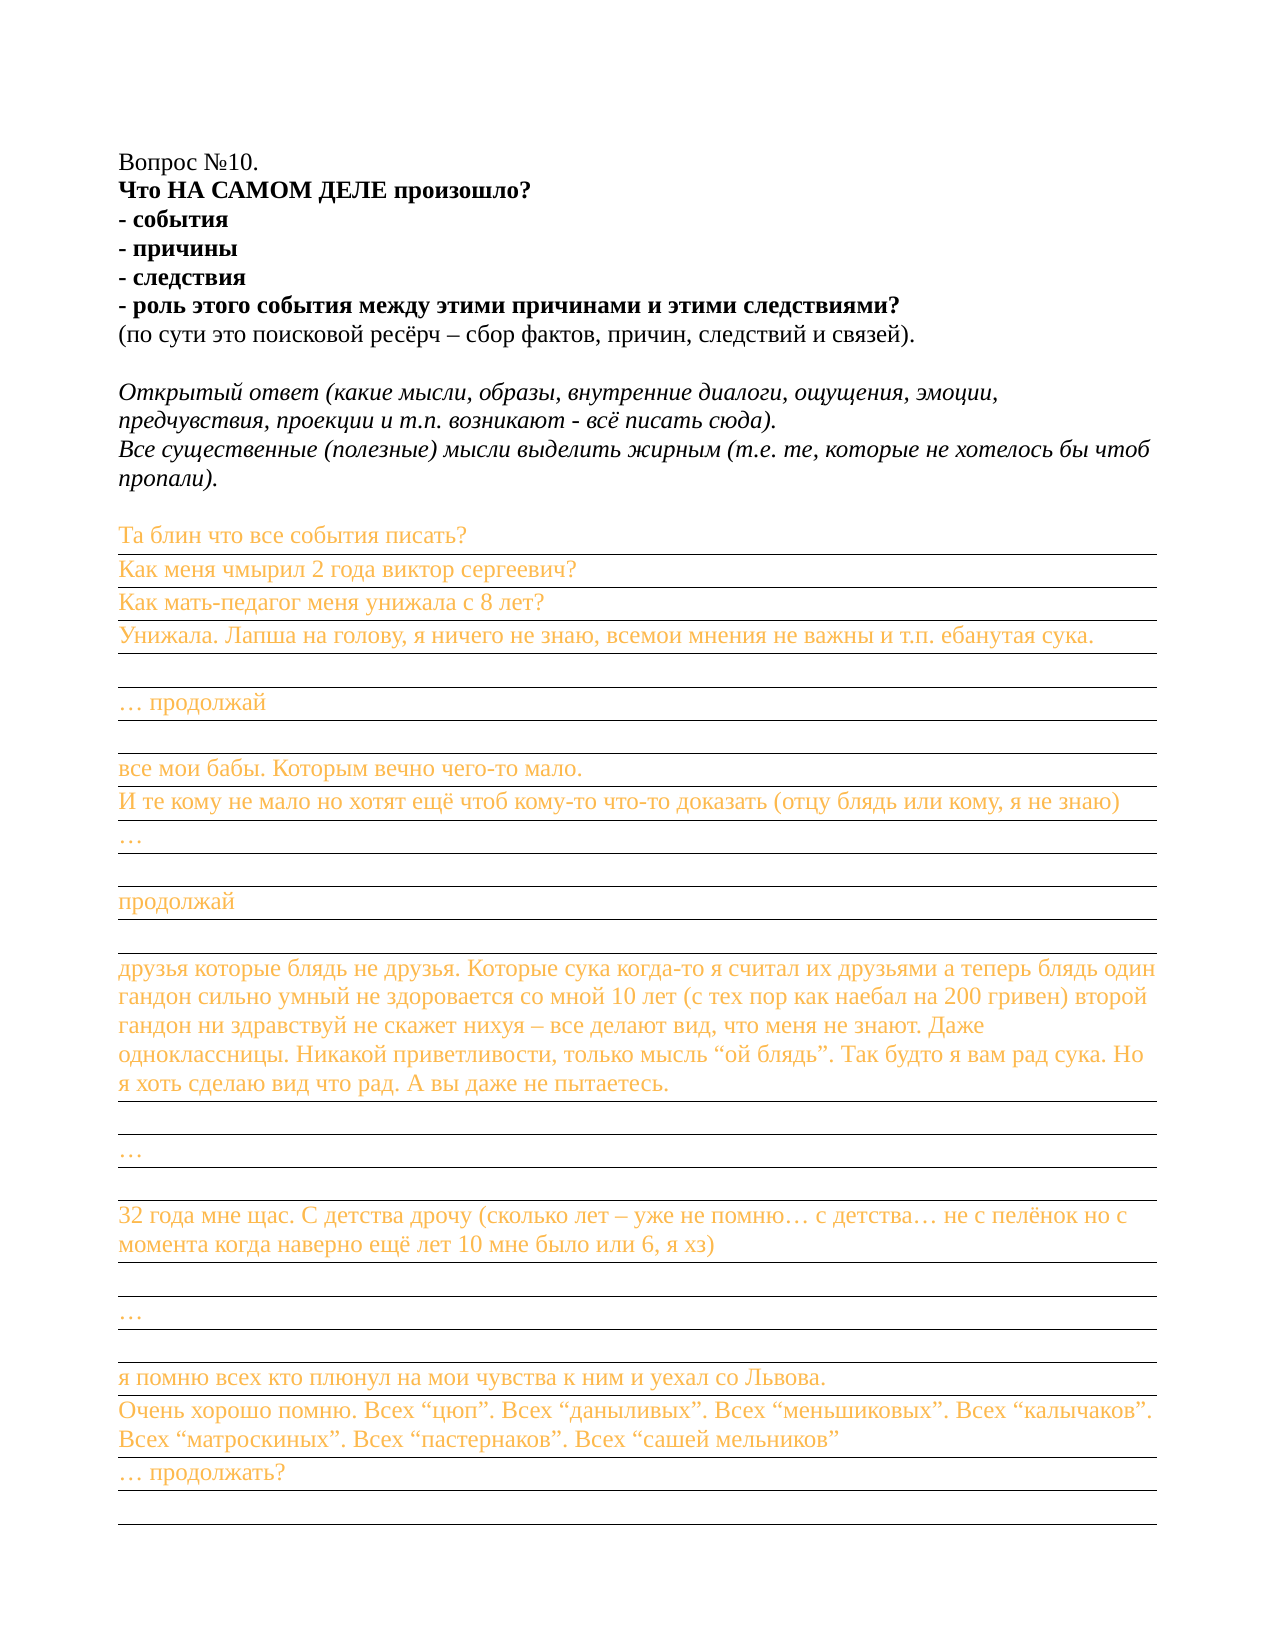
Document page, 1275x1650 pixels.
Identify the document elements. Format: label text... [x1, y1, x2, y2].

text 32 года мне щас. С детства дрочу (сколько лет – уже не помню… с детства… не с пелёнок но с момента когда наверно ещё лет 10 мне было или 6, я хз) [118, 1201, 1157, 1262]
text (по сути это поисковой ресёрч – сбор фактов, причин, следствий и связей). [118, 319, 1157, 348]
text - роль этого события между этими причинами и этими следствиями? [118, 291, 1157, 319]
text Все существенные (полезные) мысли выделить жирным (т.е. те, которые не хотелось бы чтоб пропали). [118, 434, 1157, 492]
text Унижала. Лапша на голову, я ничего не знаю, всемои мнения не важны и т.п. ебанутая сука. [118, 621, 1157, 653]
text И те кому не мало но хотят ещё чтоб кому-то что-то доказать (отцу блядь или кому, я не знаю) [118, 787, 1157, 820]
text … продолжать? [118, 1458, 1157, 1490]
text продолжай [118, 887, 1157, 919]
text Как меня чмырил 2 года виктор сергеевич? [118, 555, 1157, 587]
text … [118, 1297, 1157, 1329]
text Открытый ответ (какие мысли, образы, внутренние диалоги, ощущения, эмоции, предчувствия, проекции и т.п. возникают - всё писать сюда). [118, 377, 1157, 434]
text - причины [118, 233, 1157, 262]
text Как мать-педагог меня унижала с 8 лет? [118, 588, 1157, 620]
text Очень хорошо помню. Всех “цюп”. Всех “даныливых”. Всех “меньшиковых”. Всех “калычаков”. Всех “матроскиных”. Всех “пастернаков”. Всех “сашей мельников” [118, 1396, 1157, 1457]
text все мои бабы. Которым вечно чего-то мало. [118, 754, 1157, 786]
text … [118, 1135, 1157, 1167]
text … продолжай [118, 688, 1157, 720]
text … [118, 821, 1157, 853]
text Та блин что все события писать? [118, 521, 1157, 554]
text я помню всех кто плюнул на мои чувства к ним и уехал со Львова. [118, 1363, 1157, 1395]
text Вопрос №10. [118, 147, 1157, 176]
text - события [118, 204, 1157, 233]
text друзья которые блядь не друзья. Которые сука когда-то я считал их друзьями а теперь блядь один гандон сильно умный не здоровается со мной 10 лет (с тех пор как наебал на 200 гривен) второй гандон ни здравствуй не скажет нихуя – все делают вид, что меня не знают. Даже одноклассницы. Никакой приветливости, только мысль “ой блядь”. Так будто я вам рад сука. Но я хоть сделаю вид что рад. А вы даже не пытаетесь. [118, 954, 1157, 1101]
text - следствия [118, 262, 1157, 291]
text Что НА САМОМ ДЕЛЕ произошло? [118, 176, 1157, 204]
